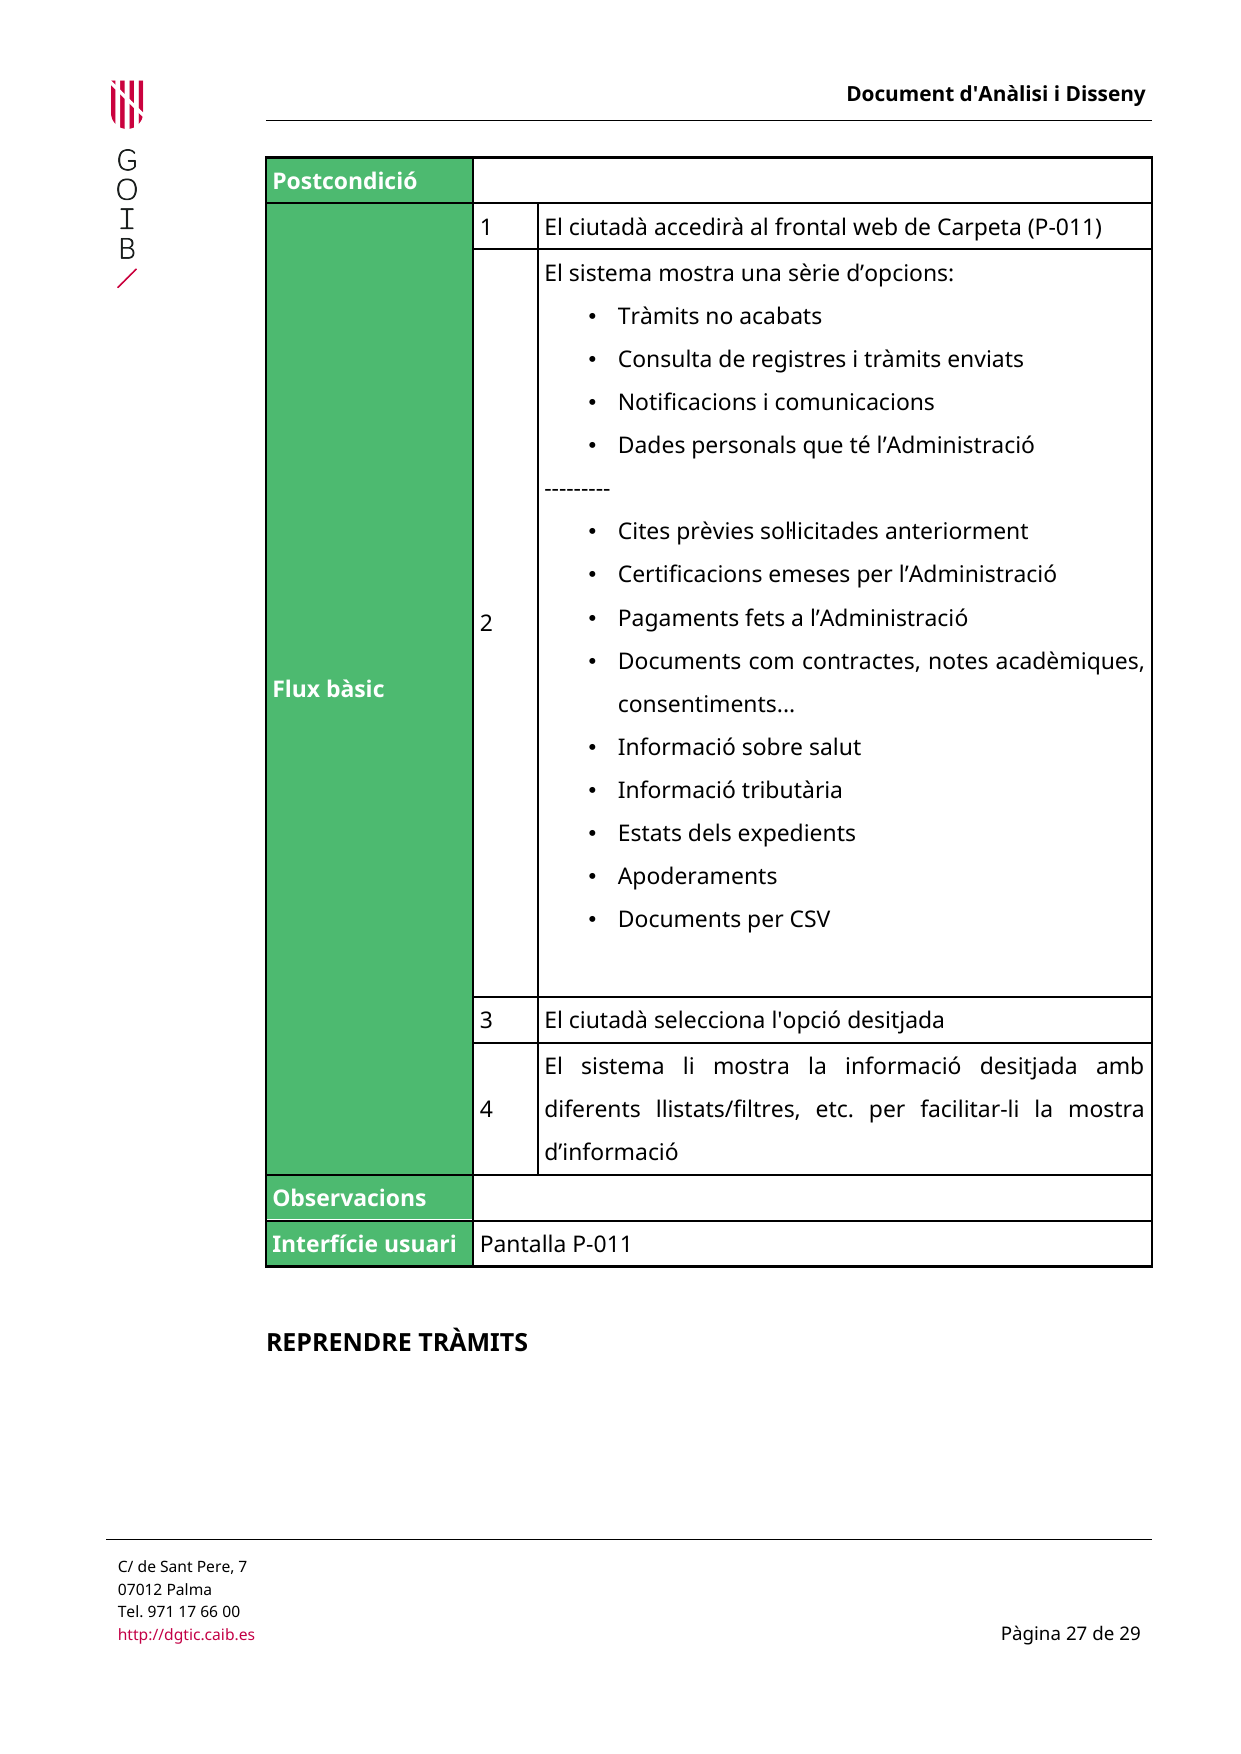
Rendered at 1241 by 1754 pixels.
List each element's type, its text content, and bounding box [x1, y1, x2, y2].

table_cell 4 [474, 1044, 537, 1174]
table_cell Interfície usuari [267, 1222, 472, 1265]
table_cell El sistema li mostra la informació desitjada amb diferents llistats/filtres, etc. per facilitar-li la mostra d’informació [539, 1044, 1151, 1174]
table_cell [474, 159, 1151, 202]
table_cell [474, 1176, 1151, 1219]
picture [82, 57, 172, 319]
table_cell 2 [474, 250, 537, 996]
table_cell El ciutadà accedirà al frontal web de Carpeta (P-011) [539, 204, 1151, 248]
table_cell El ciutadà selecciona l'opció desitjada [539, 998, 1151, 1042]
table_cell Observacions [267, 1176, 472, 1219]
table_cell Flux bàsic [267, 204, 472, 1174]
table_cell El sistema mostra una sèrie d’opcions: Tràmits no acabats Consulta de registres i tràmits enviats Notificacions i comunicacions Dades personals que té l’Administració --------- Cites prèvies sol·licitades anteriorment Certificacions emeses per l’Administració Pagaments fets a l’Administració Documents com contractes, notes acadèmiques, consentiments... Informació sobre salut Informació tributària Estats dels expedients Apoderaments Documents per CSV [539, 250, 1151, 996]
table_cell Pantalla P-011 [474, 1222, 1151, 1265]
table_cell 3 [474, 998, 537, 1042]
table_cell Postcondició [267, 159, 472, 202]
table_cell 1 [474, 204, 537, 248]
text Reprendre tràmits [266, 1325, 1152, 1359]
